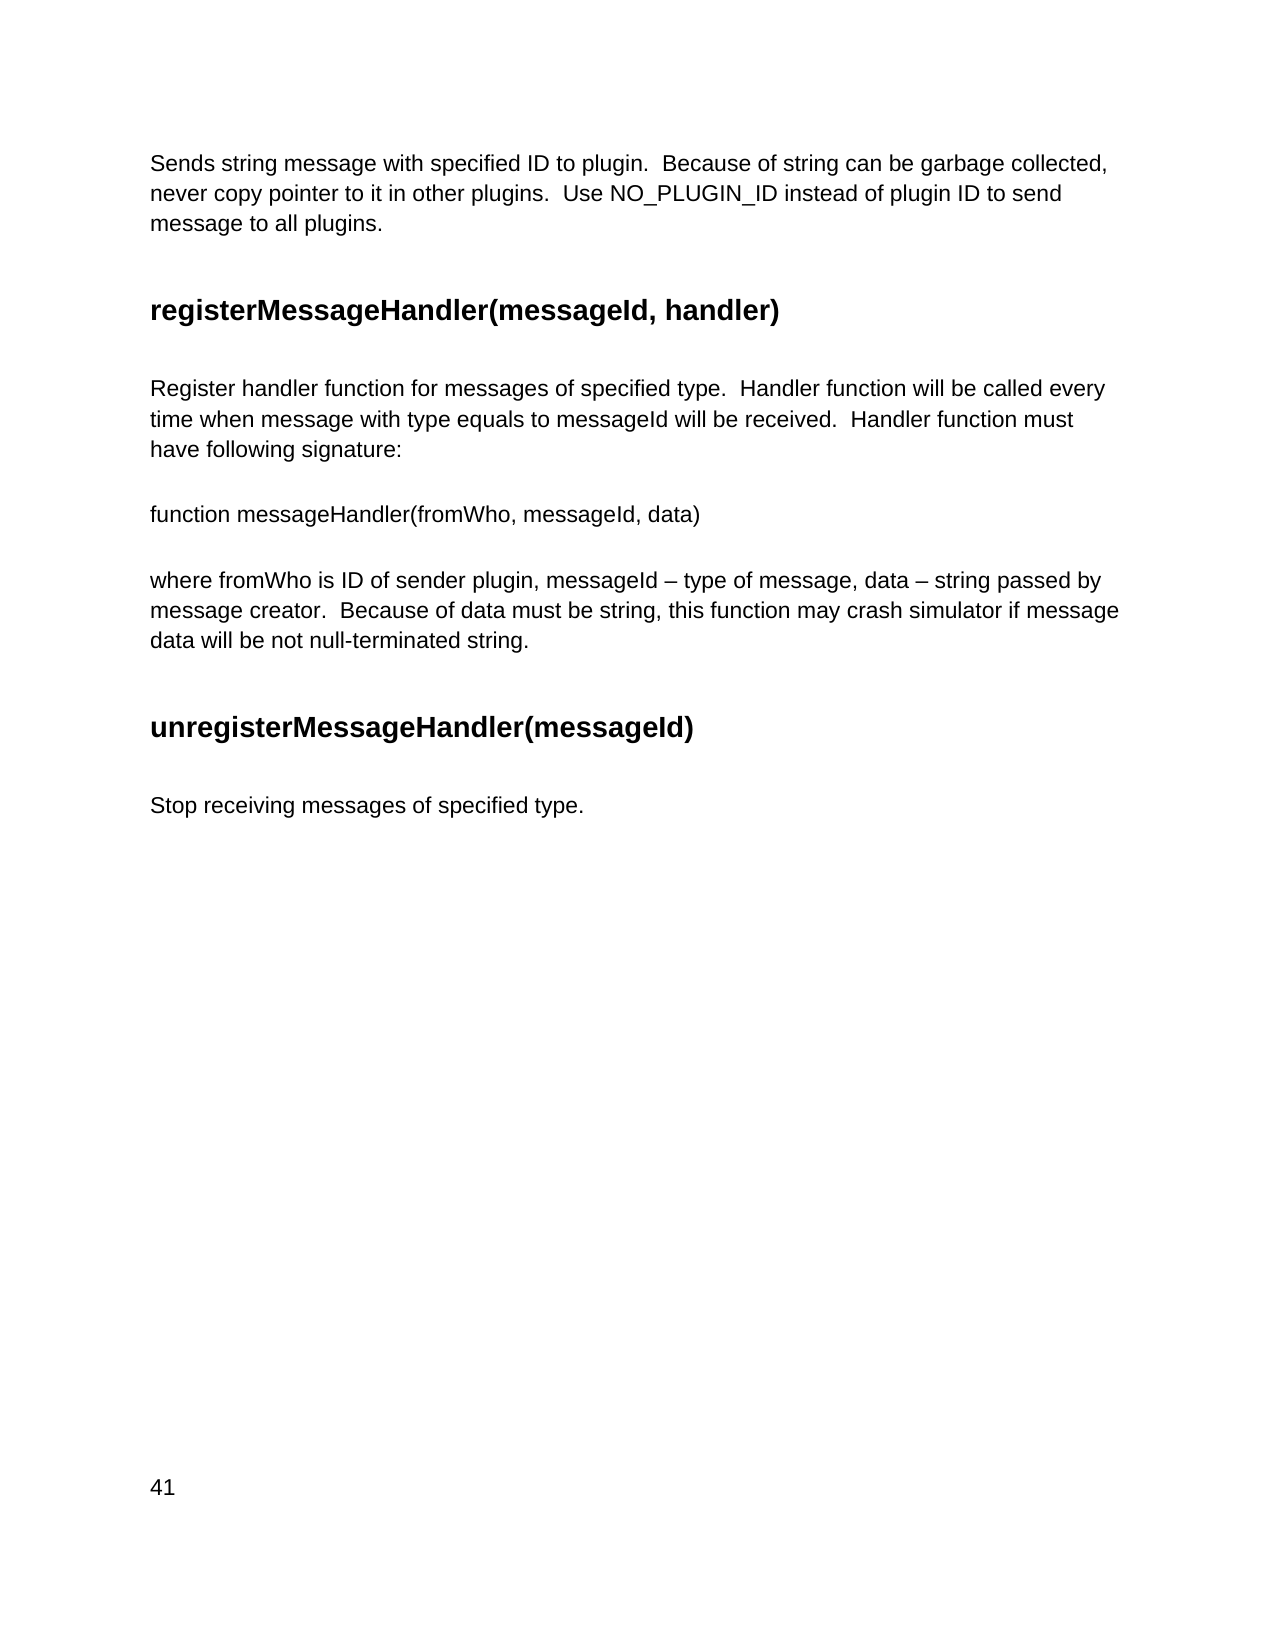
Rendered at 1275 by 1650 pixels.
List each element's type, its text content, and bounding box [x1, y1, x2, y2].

text where fromWho is ID of sender plugin, messageId – type of message, data – string passed by message creator. Because of data must be string, this function may crash simulator if message data will be not null-terminated string. [150, 567, 1125, 654]
text Stop receiving messages of specified type. [150, 792, 1125, 819]
subtitle registerMessageHandler(messageId, handler) [150, 293, 1125, 327]
text Register handler function for messages of specified type. Handler function will be called every time when message with type equals to messageId will be received. Handler function must have following signature: [150, 375, 1125, 462]
text Sends string message with specified ID to plugin. Because of string can be garbage collected, never copy pointer to it in other plugins. Use NO_PLUGIN_ID instead of plugin ID to send message to all plugins. [150, 150, 1125, 237]
subtitle unregisterMessageHandler(messageId) [150, 710, 1125, 744]
text function messageHandler(fromWho, messageId, data) [150, 501, 1125, 528]
